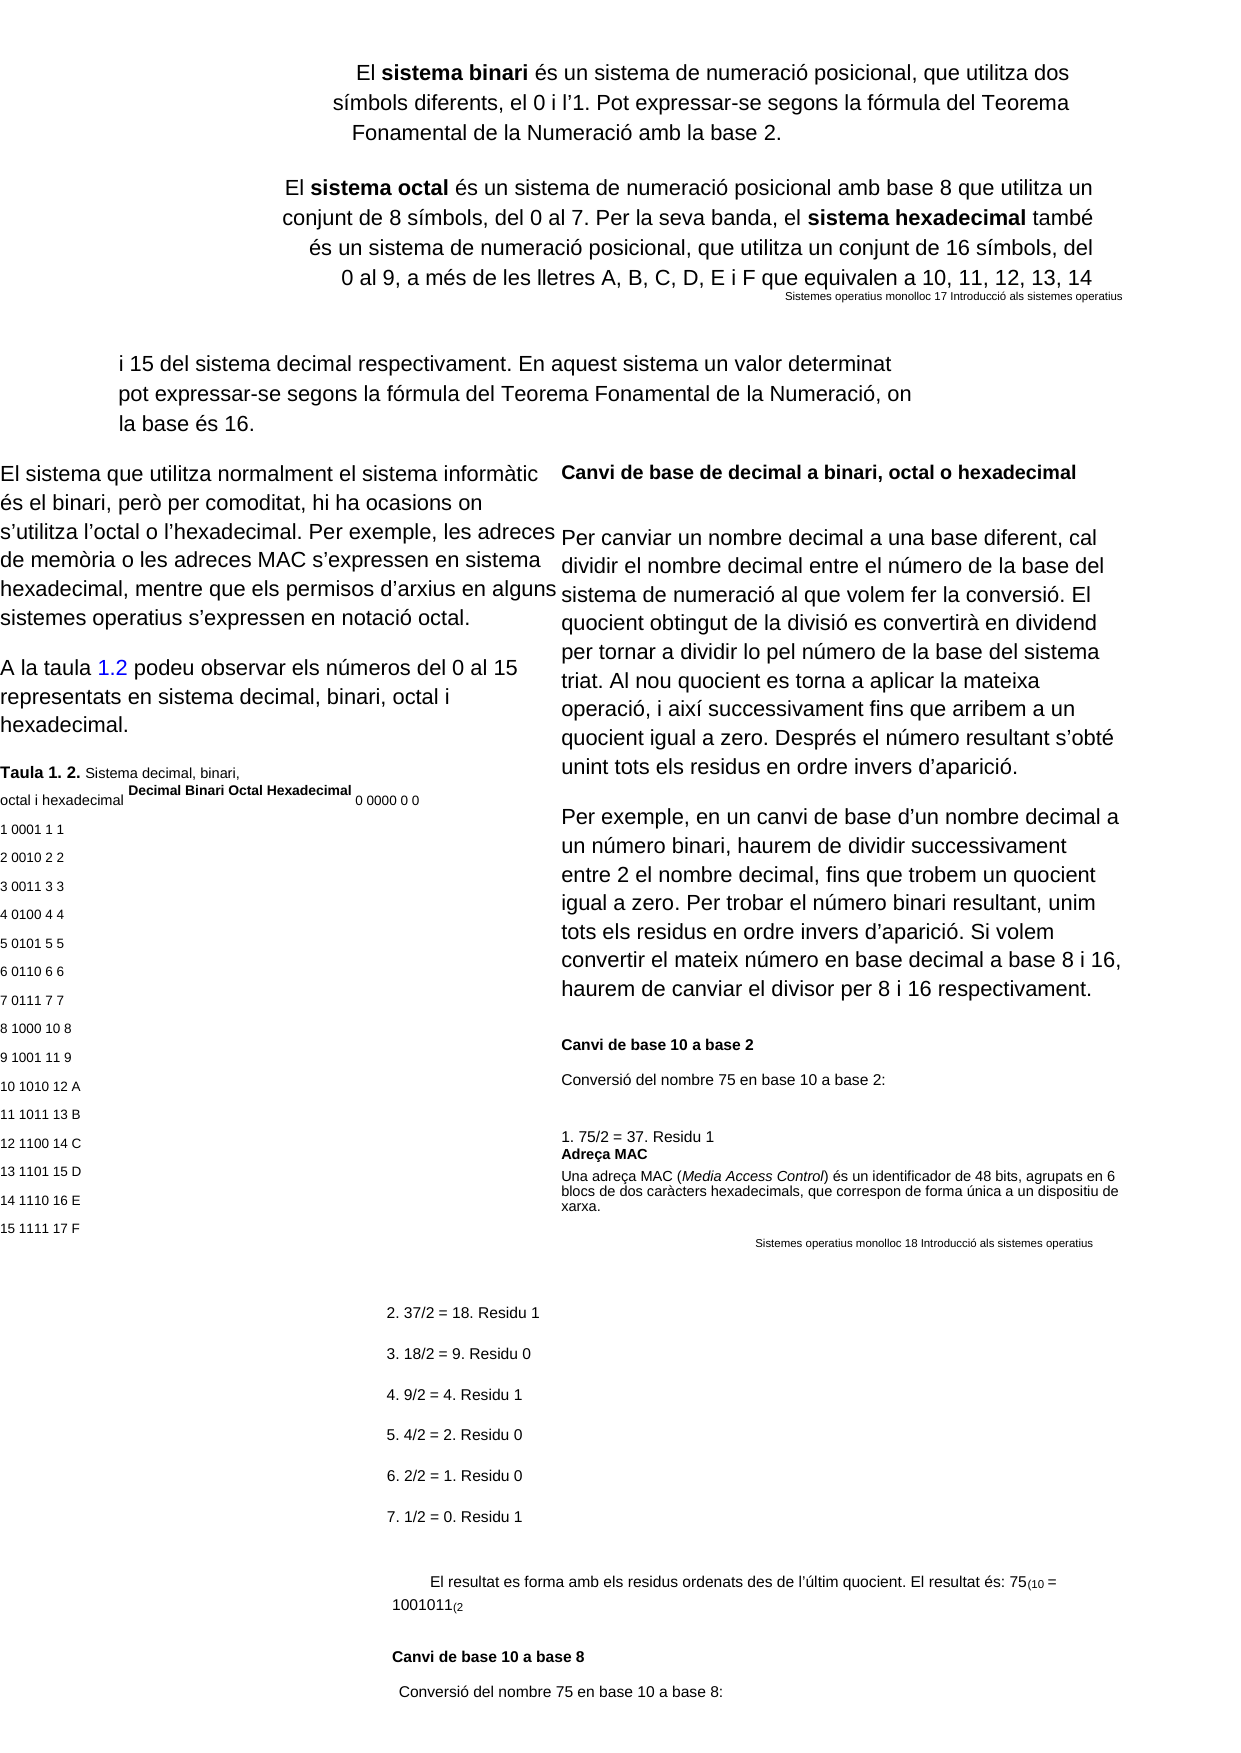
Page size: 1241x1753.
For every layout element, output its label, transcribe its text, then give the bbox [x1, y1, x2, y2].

text El sistema que utilitza normalment el sistema informàtic és el binari, però per comoditat, hi ha ocasions on s’utilitza l’octal o l’hexadecimal. Per exemple, les adreces de memòria o les adreces MAC s’expressen en sistema hexadecimal, mentre que els permisos d’arxius en alguns sistemes operatius s’expressen en notació octal. [0, 461, 561, 630]
text 6. 2/2 = 1. Residu 0 [387, 1467, 1122, 1485]
text 3. 18/2 = 9. Residu 0 [386, 1344, 1122, 1362]
text Adreça MAC [561, 1146, 1122, 1162]
text El resultat es forma amb els residus ordenats des de l’últim quocient. El resultat és: 75(10 = [0, 1568, 1056, 1591]
text Conversió del nombre 75 en base 10 a base 8: [0, 1683, 1122, 1701]
text 12 1100 14 C [0, 1135, 561, 1151]
text Per exemple, en un canvi de base d’un nombre decimal a un número binari, haurem de dividir successivament entre 2 el nombre decimal, fins que trobem un quocient igual a zero. Per trobar el número binari resultant, unim tots els residus en ordre invers d’aparició. Si volem convertir el mateix número en base decimal a base 8 i 16, haurem de canviar el divisor per 8 i 16 respectivament. [561, 804, 1122, 1001]
text Per canviar un nombre decimal a una base diferent, cal dividir el nombre decimal entre el número de la base del sistema de numeració al que volem fer la conversió. El quocient obtingut de la divisió es convertirà en dividend per tornar a dividir lo pel número de la base del sistema triat. Al nou quocient es torna a aplicar la mateixa operació, i així successivament fins que arribem a un quocient igual a zero. Després el número resultant s’obté unint tots els residus en ordre invers d’aparició. [561, 524, 1122, 779]
text 11 1011 13 B [0, 1107, 561, 1122]
text Taula 1. 2. Sistema decimal, binari, [0, 763, 561, 782]
text Canvi de base de decimal a binari, octal o hexadecimal [561, 461, 1122, 484]
text conjunt de 8 símbols, del 0 al 7. Per la seva banda, el sistema hexadecimal també [0, 205, 1093, 230]
text símbols diferents, el 0 i l’1. Pot expressar-se segons la fórmula del Teorema [0, 90, 1069, 115]
text pot expressar-se segons la fórmula del Teorema Fonamental de la Numeració, on [118, 381, 1122, 406]
text 10 1010 12 A [0, 1078, 561, 1094]
text la base és 16. [118, 411, 1122, 436]
text 3 0011 3 3 [0, 878, 561, 894]
text 8 1000 10 8 [0, 1021, 561, 1037]
text 0 al 9, a més de les lletres A, B, C, D, E i F que equivalen a 10, 11, 12, 13, 14 [0, 265, 1093, 290]
text A la taula 1.2 podeu observar els números del 0 al 15 representats en sistema decimal, binari, octal i hexadecimal. [0, 655, 561, 738]
text 15 1111 17 F [0, 1221, 561, 1237]
text 1001011(2 [392, 1591, 1122, 1614]
text 9 1001 11 9 [0, 1050, 561, 1065]
text Conversió del nombre 75 en base 10 a base 2: [561, 1071, 1122, 1089]
text Sistemes operatius monolloc 17 Introducció als sistemes operatius [0, 290, 1123, 303]
text i 15 del sistema decimal respectivament. En aquest sistema un valor determinat [118, 351, 1122, 376]
text 4 0100 4 4 [0, 907, 561, 923]
text Una adreça MAC (Media Access Control) és un identificador de 48 bits, agrupats en 6 blocs de dos caràcters hexadecimals, que correspon de forma única a un dispositiu de xarxa. [561, 1169, 1122, 1214]
text 2. 37/2 = 18. Residu 1 [386, 1304, 1122, 1322]
text El sistema binari és un sistema de numeració posicional, que utilitza dos [0, 60, 1069, 85]
text 1 0001 1 1 [0, 821, 561, 837]
text 5. 4/2 = 2. Residu 0 [386, 1426, 1122, 1444]
text 4. 9/2 = 4. Residu 1 [386, 1385, 1122, 1403]
text 7 0111 7 7 [0, 993, 561, 1008]
text Canvi de base 10 a base 2 [561, 1036, 1122, 1053]
text 5 0101 5 5 [0, 936, 561, 951]
text Fonamental de la Numeració amb la base 2. [0, 120, 782, 145]
text El sistema octal és un sistema de numeració posicional amb base 8 que utilitza un [0, 175, 1093, 200]
text 2 0010 2 2 [0, 850, 561, 866]
text 13 1101 15 D [0, 1164, 561, 1179]
text 1. 75/2 = 37. Residu 1 [561, 1127, 1122, 1146]
text és un sistema de numeració posicional, que utilitza un conjunt de 16 símbols, del [0, 235, 1093, 260]
text 14 1110 16 E [0, 1192, 561, 1208]
text Sistemes operatius monolloc 18 Introducció als sistemes operatius [0, 1237, 1093, 1250]
text 6 0110 6 6 [0, 964, 561, 980]
text Canvi de base 10 a base 8 [392, 1648, 1122, 1666]
text octal i hexadecimal Decimal Binari Octal Hexadecimal 0 0000 0 0 [0, 782, 561, 810]
text 7. 1/2 = 0. Residu 1 [387, 1508, 1122, 1526]
